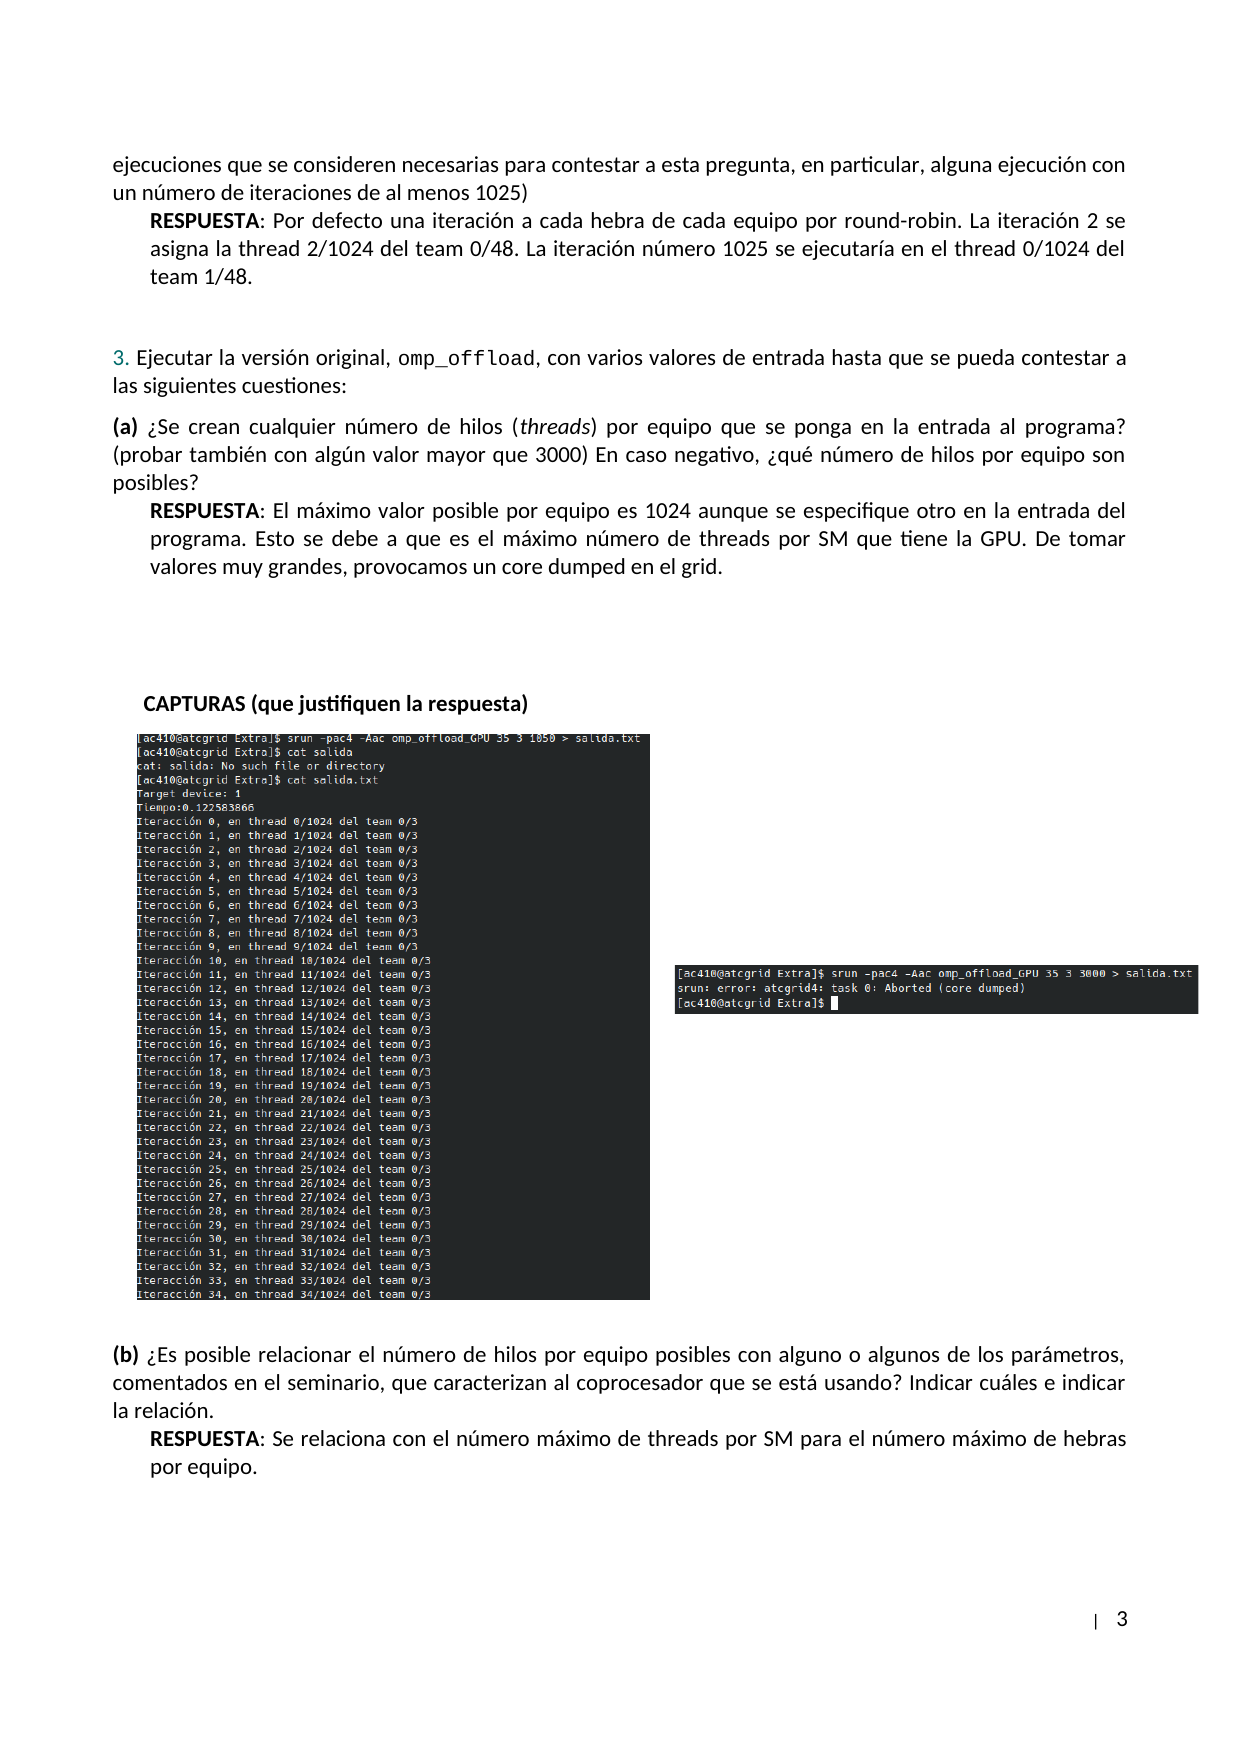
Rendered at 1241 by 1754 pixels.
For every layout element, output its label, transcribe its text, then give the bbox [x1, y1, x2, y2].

picture [137, 734, 650, 1300]
list (a) ¿Se crean cualquier número de hilos (threads) por equipo que se ponga en la entrada al programa? (probar también con algún valor mayor que 3000) En caso negativo, ¿qué número de hilos por equipo son posibles? [112, 412, 1128, 496]
picture [674, 965, 1199, 1014]
list 3. Ejecutar la versión original, omp_offload, con varios valores de entrada hasta que se pueda contestar a las siguientes cuestiones: [112, 343, 1128, 400]
text RESPUESTA: El máximo valor posible por equipo es 1024 aunque se especifique otro en la entrada del programa. Esto se debe a que es el máximo número de threads por SM que tiene la GPU. De tomar valores muy grandes, provocamos un core dumped en el grid. [150, 496, 1128, 580]
list CAPTURAS (que justifiquen la respuesta) [112, 689, 1128, 717]
text RESPUESTA: Se relaciona con el número máximo de threads por SM para el número máximo de hebras por equipo. [150, 1424, 1128, 1480]
text RESPUESTA: Por defecto una iteración a cada hebra de cada equipo por round-robin. La iteración 2 se asigna la thread 2/1024 del team 0/48. La iteración número 1025 se ejecutaría en el thread 0/1024 del team 1/48. [150, 206, 1128, 290]
list ejecuciones que se consideren necesarias para contestar a esta pregunta, en particular, alguna ejecución con un número de iteraciones de al menos 1025) [112, 150, 1128, 206]
list (b) ¿Es posible relacionar el número de hilos por equipo posibles con alguno o algunos de los parámetros, comentados en el seminario, que caracterizan al coprocesador que se está usando? Indicar cuáles e indicar la relación. [112, 1340, 1128, 1424]
